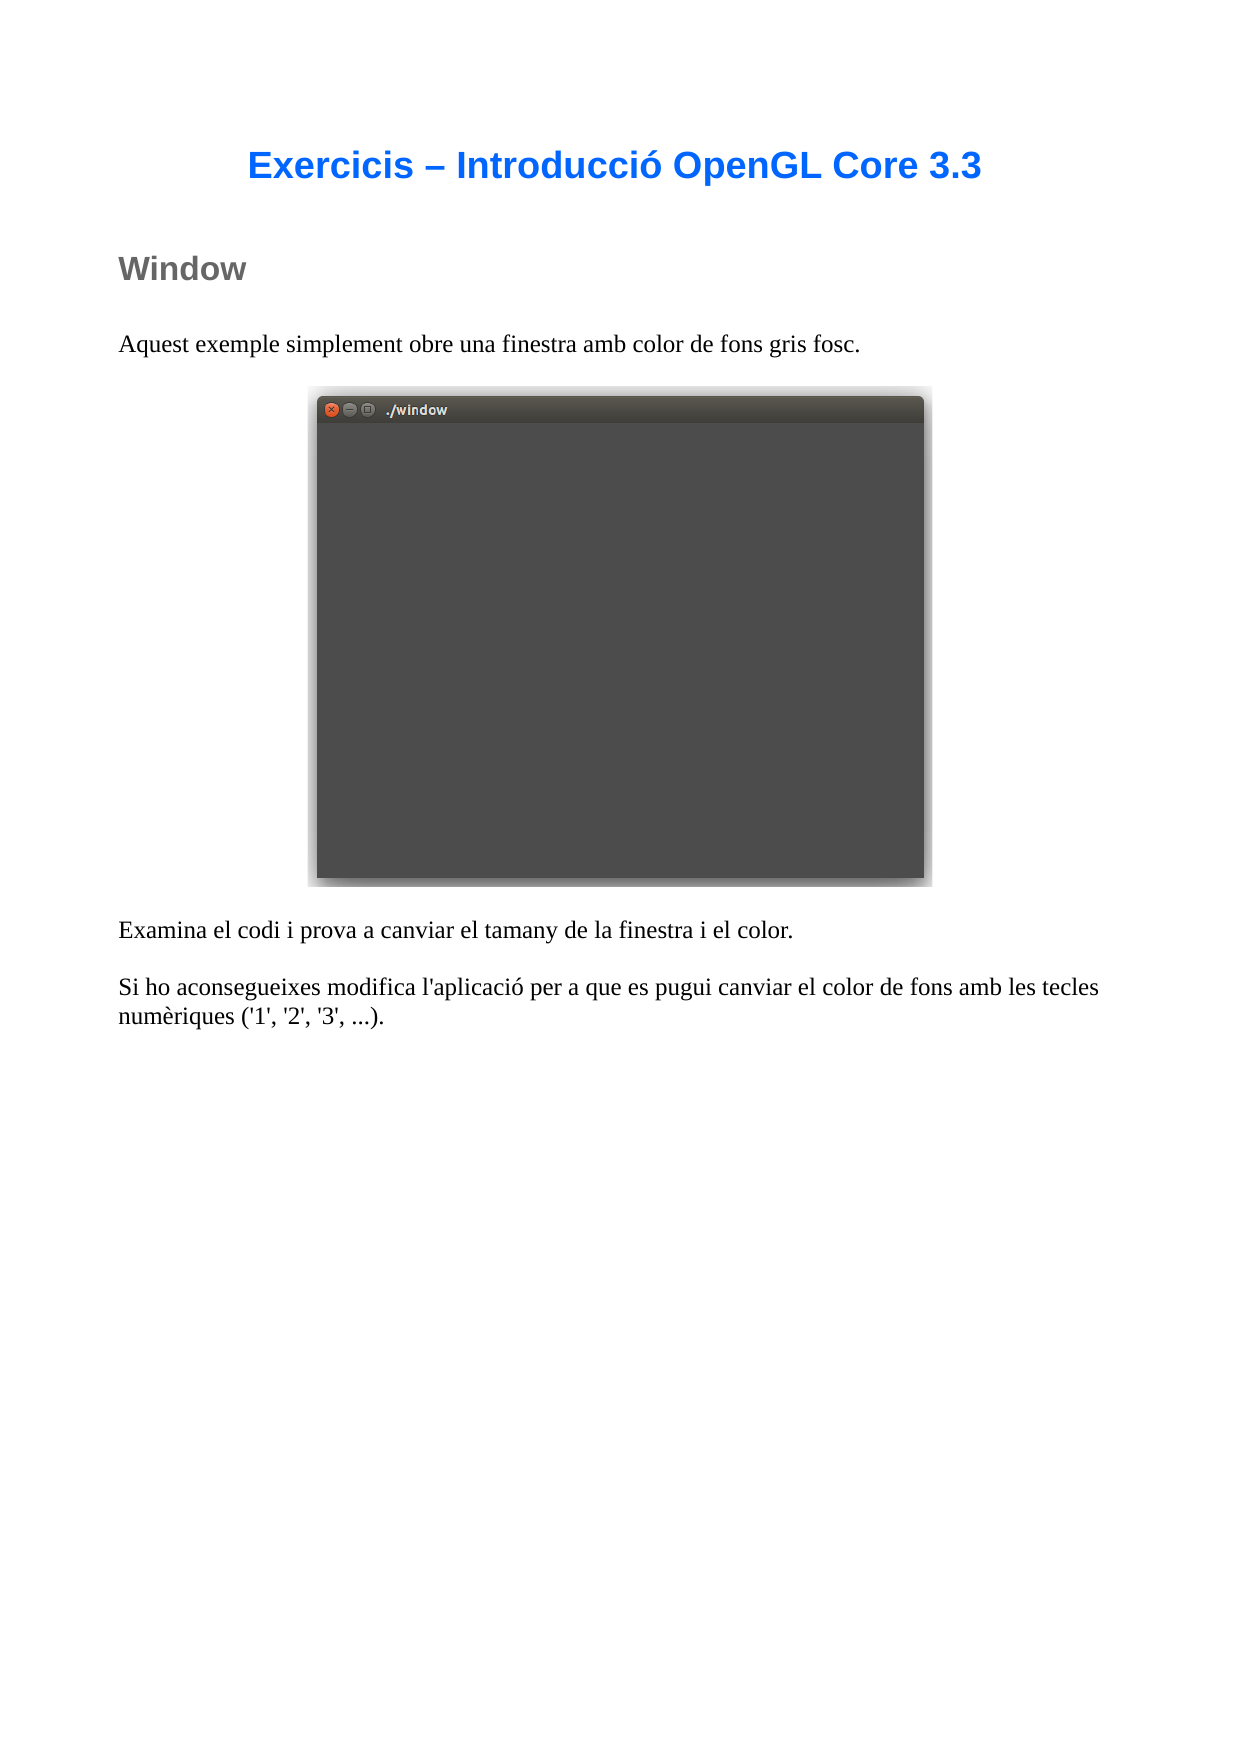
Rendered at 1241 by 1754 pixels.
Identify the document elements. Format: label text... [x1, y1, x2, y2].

subtitle Window [118, 249, 1122, 287]
subtitle Exercicis – Introducció OpenGL Core 3.3 [118, 143, 1122, 187]
picture [307, 386, 933, 887]
text Aquest exemple simplement obre una finestra amb color de fons gris fosc. [118, 329, 1122, 357]
text Examina el codi i prova a canviar el tamany de la finestra i el color. [118, 915, 1122, 944]
text Si ho aconsegueixes modifica l'aplicació per a que es pugui canviar el color de fons amb les tecles numèriques ('1', '2', '3', ...). [118, 972, 1122, 1030]
